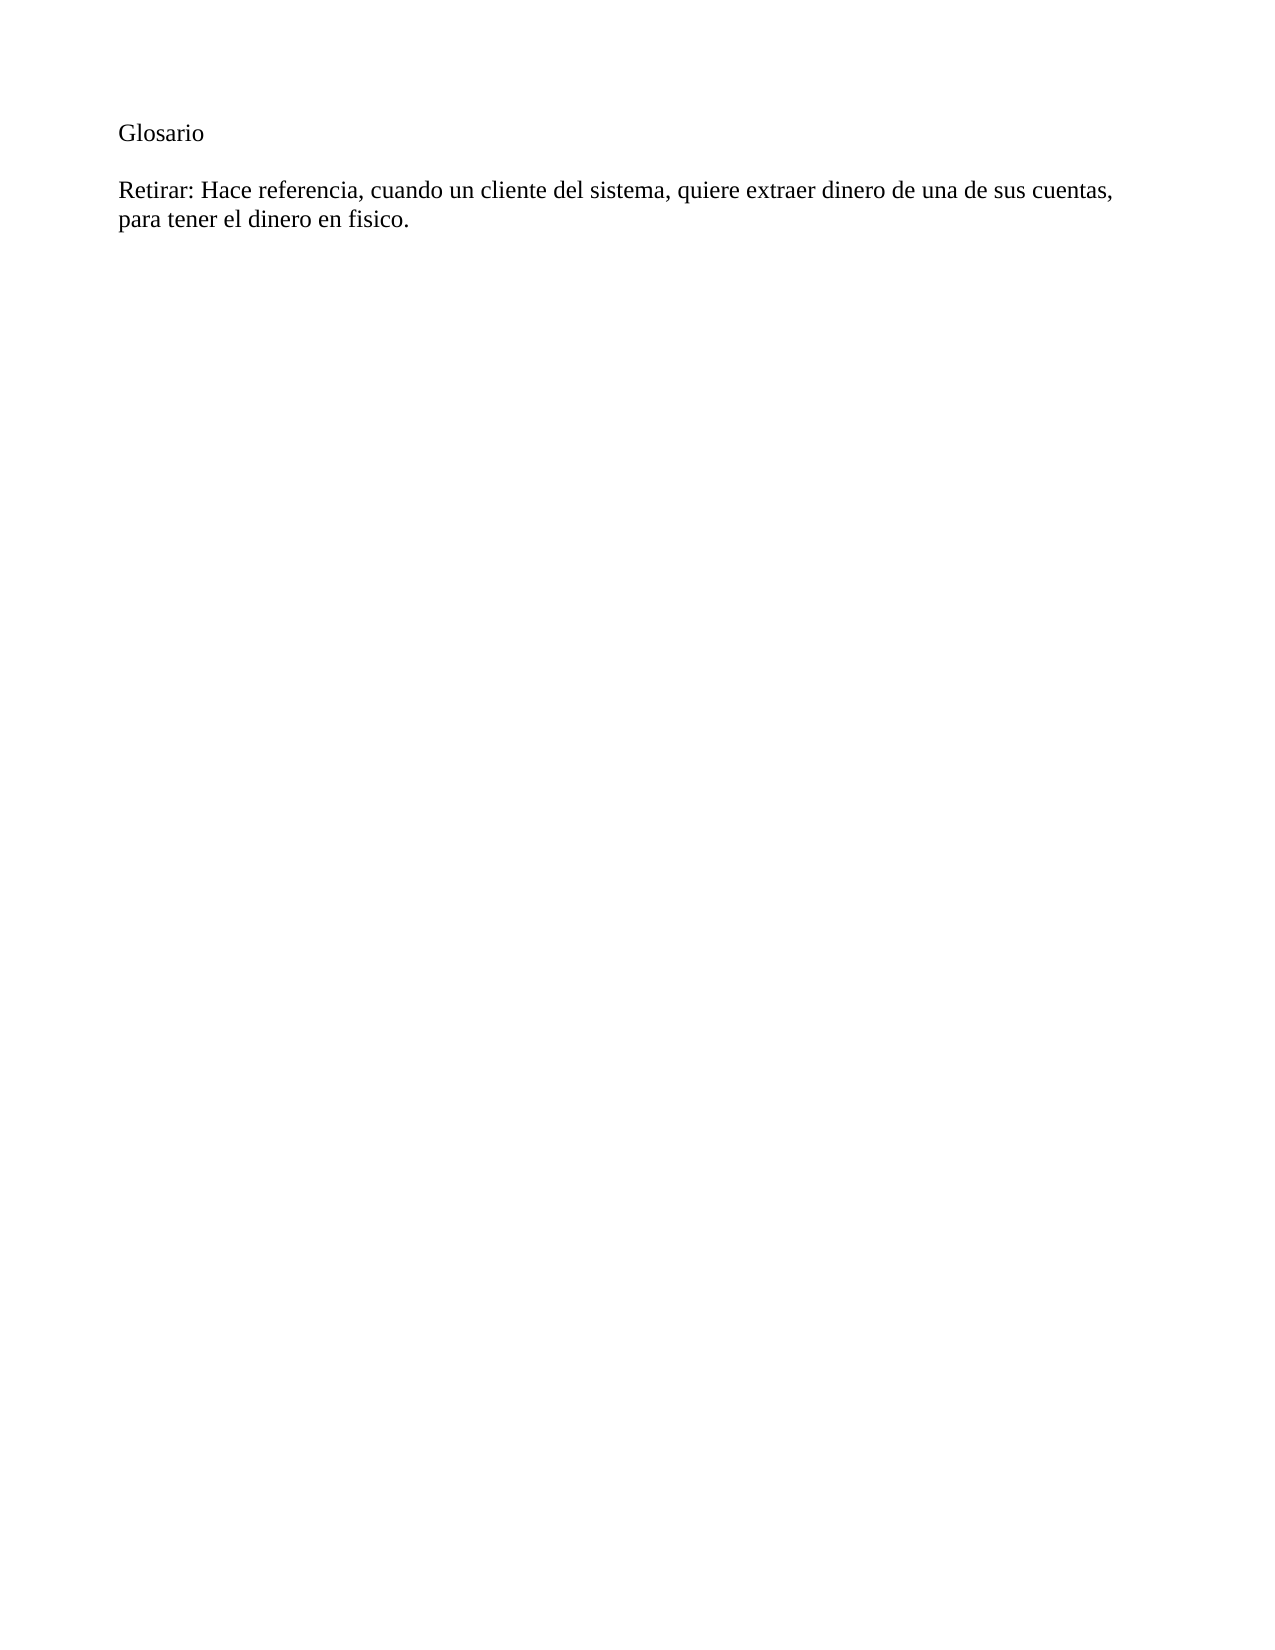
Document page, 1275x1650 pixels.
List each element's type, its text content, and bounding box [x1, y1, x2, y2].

text Glosario [118, 118, 1157, 147]
text Retirar: Hace referencia, cuando un cliente del sistema, quiere extraer dinero de una de sus cuentas, para tener el dinero en fisico. [118, 176, 1157, 233]
